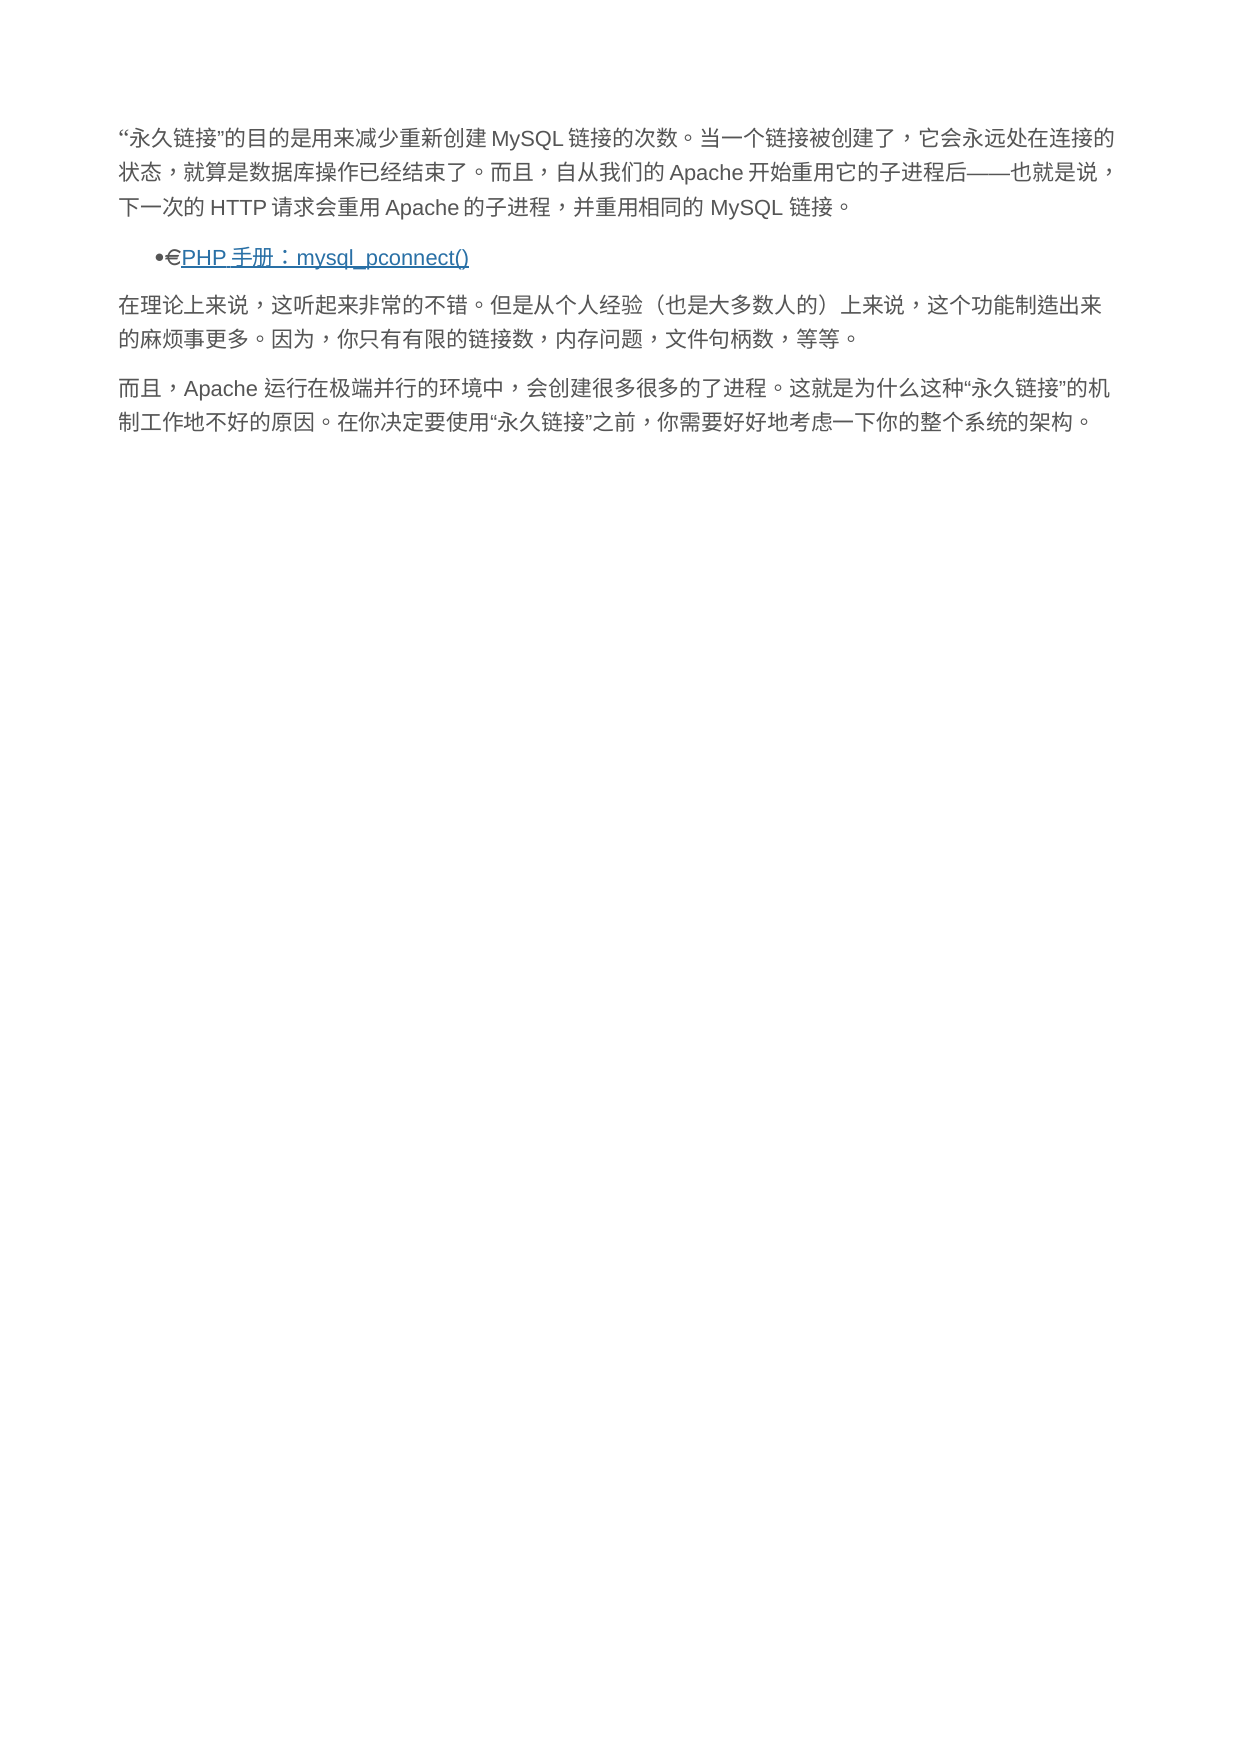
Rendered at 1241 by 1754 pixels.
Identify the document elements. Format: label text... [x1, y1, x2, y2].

text · PHP手册：mysql_pconnect() [156, 237, 1122, 271]
text “永久链接”的目的是用来减少重新创建MySQL链接的次数。当一个链接被创建了，它会永远处在连接的状态，就算是数据库操作已经结束了。而且，自从我们的Apache开始重用它的子进程后——也就是说，下一次的HTTP请求会重用Apache的子进程，并重用相同的 MySQL 链接。 [118, 118, 1122, 221]
text 而且，Apache 运行在极端并行的环境中，会创建很多很多的了进程。这就是为什么这种“永久链接”的机制工作地不好的原因。在你决定要使用“永久链接”之前，你需要好好地考虑一下你的整个系统的架构。 [118, 368, 1122, 437]
text 在理论上来说，这听起来非常的不错。但是从个人经验（也是大多数人的）上来说，这个功能制造出来的麻烦事更多。因为，你只有有限的链接数，内存问题，文件句柄数，等等。 [118, 284, 1122, 352]
